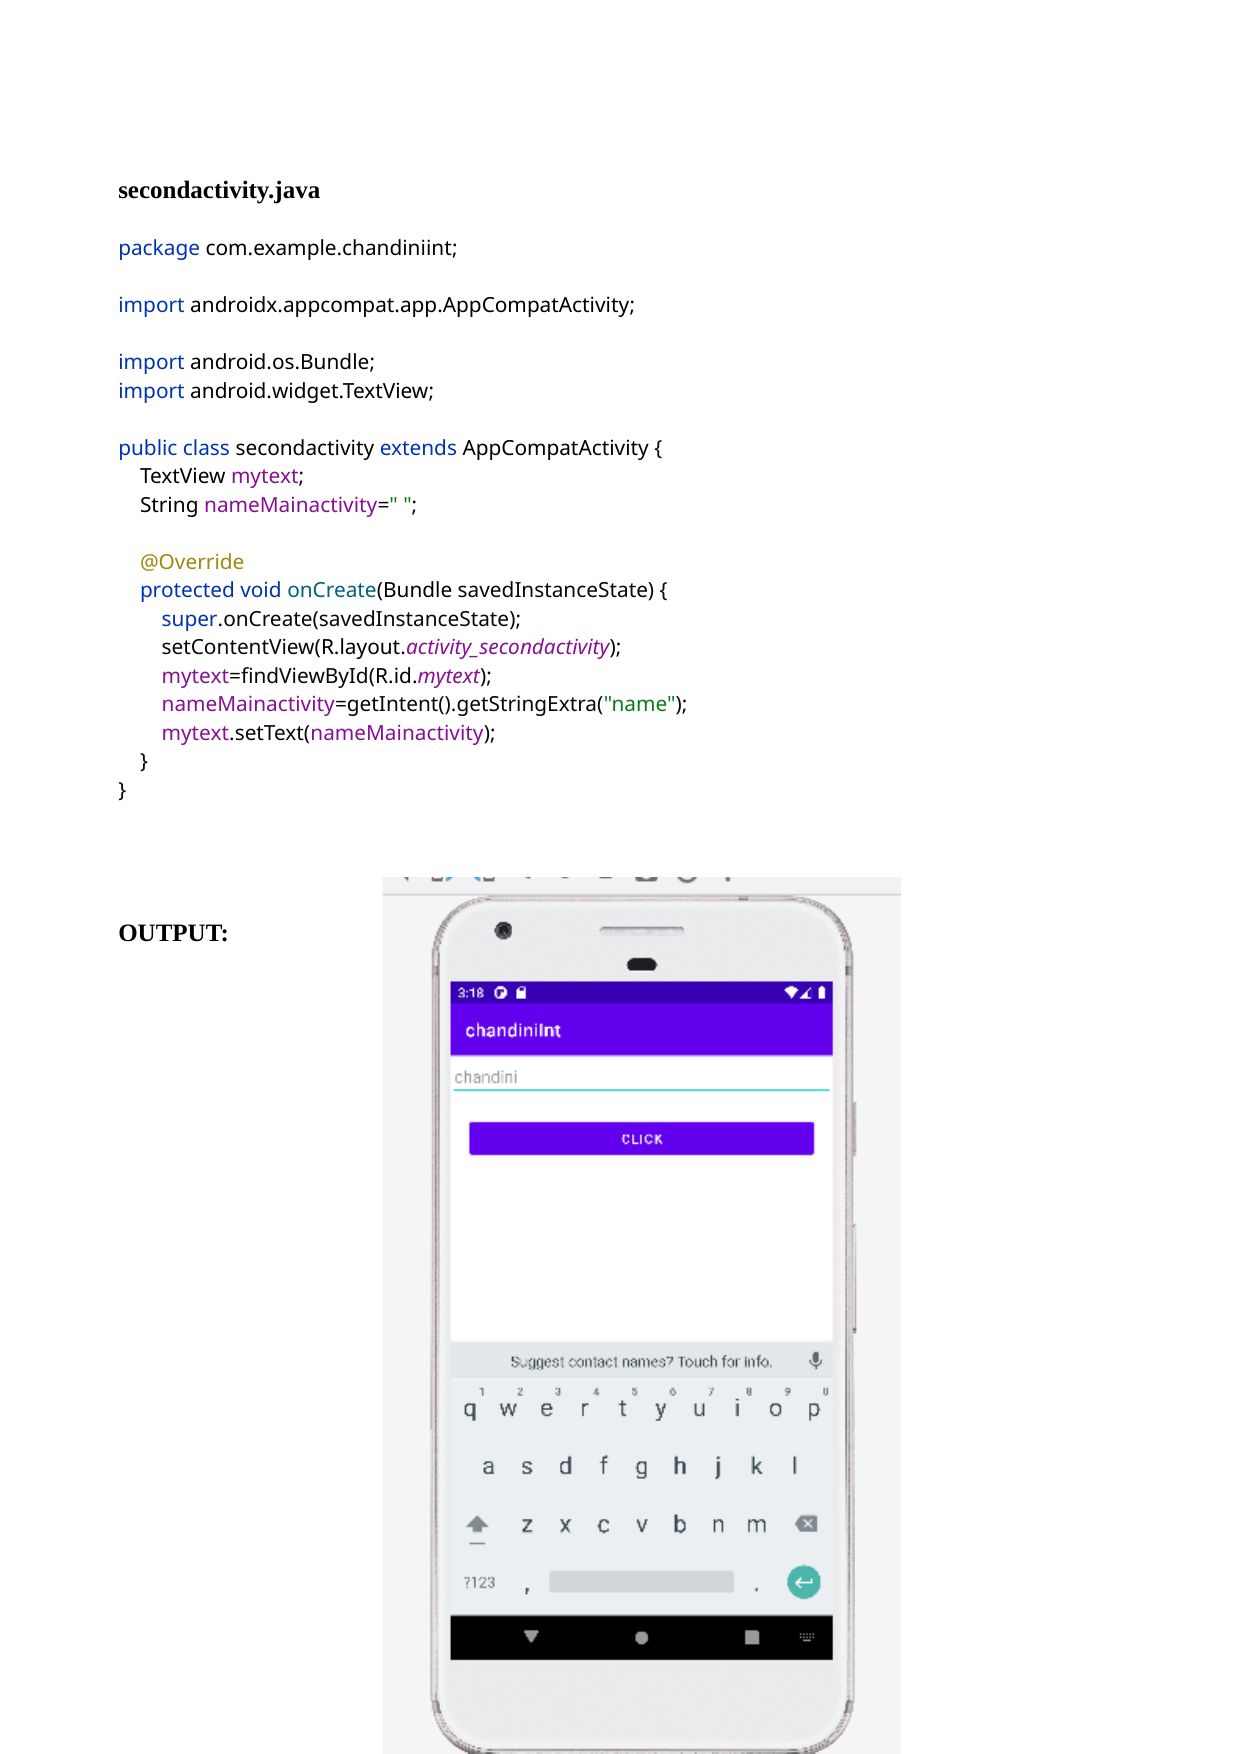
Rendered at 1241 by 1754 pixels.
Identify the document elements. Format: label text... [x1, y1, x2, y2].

picture [382, 877, 902, 1754]
text OUTPUT: [118, 918, 382, 947]
text package com.example.chandiniint; import androidx.appcompat.app.AppCompatActivity; import android.os.Bundle; import android.widget.TextView; public class secondactivity extends AppCompatActivity { TextView mytext; String nameMainactivity=" "; @Override protected void onCreate(Bundle savedInstanceState) { super.onCreate(savedInstanceState); setContentView(R.layout.activity_secondactivity); mytext=findViewById(R.id.mytext); nameMainactivity=getIntent().getStringExtra("name"); mytext.setText(nameMainactivity); } } [118, 233, 1122, 803]
text secondactivity.java [118, 176, 1122, 204]
text [902, 918, 1122, 947]
